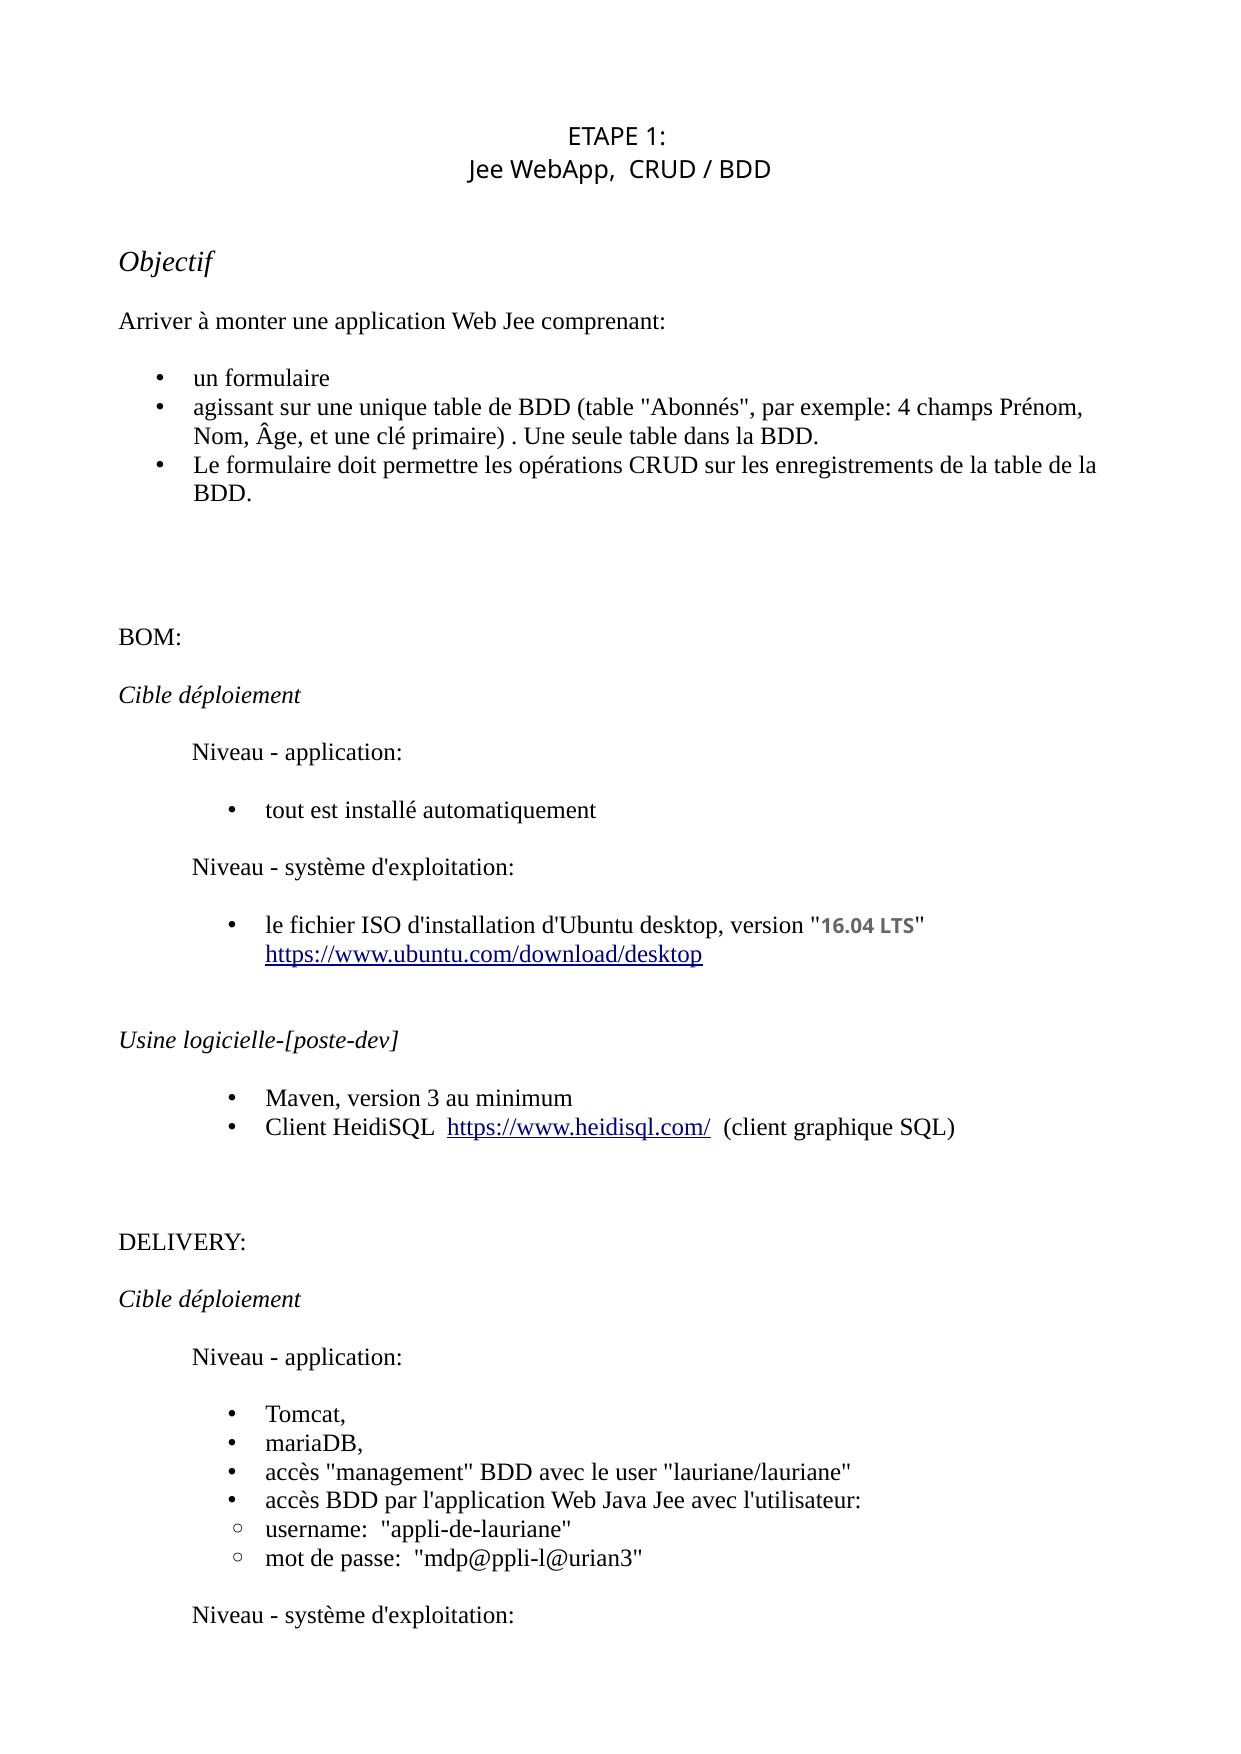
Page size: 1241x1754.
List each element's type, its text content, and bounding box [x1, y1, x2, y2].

list mariaDB, [228, 1428, 1122, 1457]
text Niveau - système d'exploitation: [192, 1601, 1122, 1629]
text ETAPE 1: [118, 118, 1122, 152]
list username: "appli-de-lauriane" [228, 1514, 1122, 1543]
text Arriver à monter une application Web Jee comprenant: [118, 306, 1122, 335]
list accès BDD par l'application Web Java Jee avec l'utilisateur: [228, 1486, 1122, 1514]
list accès "management" BDD avec le user "lauriane/lauriane" [228, 1457, 1122, 1486]
text Niveau - application: [192, 1342, 1122, 1371]
list le fichier ISO d'installation d'Ubuntu desktop, version "16.04 LTS" https://www.ubuntu.com/download/desktop [228, 910, 1122, 968]
text Jee WebApp, CRUD / BDD [118, 152, 1122, 186]
text Niveau - application: [192, 737, 1122, 766]
list agissant sur une unique table de BDD (table "Abonnés", par exemple: 4 champs Prénom, Nom, Âge, et une clé primaire) . Une seule table dans la BDD. [156, 392, 1122, 450]
list Client HeidiSQL https://www.heidisql.com/ (client graphique SQL) [228, 1112, 1122, 1141]
list Le formulaire doit permettre les opérations CRUD sur les enregistrements de la table de la BDD. [156, 450, 1122, 507]
list Tomcat, [228, 1399, 1122, 1428]
list mot de passe: "mdp@ppli-l@urian3" [228, 1543, 1122, 1572]
text Cible déploiement [118, 680, 1122, 708]
text Cible déploiement [118, 1284, 1122, 1313]
list Maven, version 3 au minimum [228, 1083, 1122, 1112]
text Objectif [118, 244, 1122, 277]
text BOM: [118, 622, 1122, 651]
list un formulaire [156, 363, 1122, 392]
text Niveau - système d'exploitation: [192, 852, 1122, 881]
text DELIVERY: [118, 1227, 1122, 1256]
text Usine logicielle-[poste-dev] [118, 1026, 1122, 1054]
list tout est installé automatiquement [228, 795, 1122, 823]
